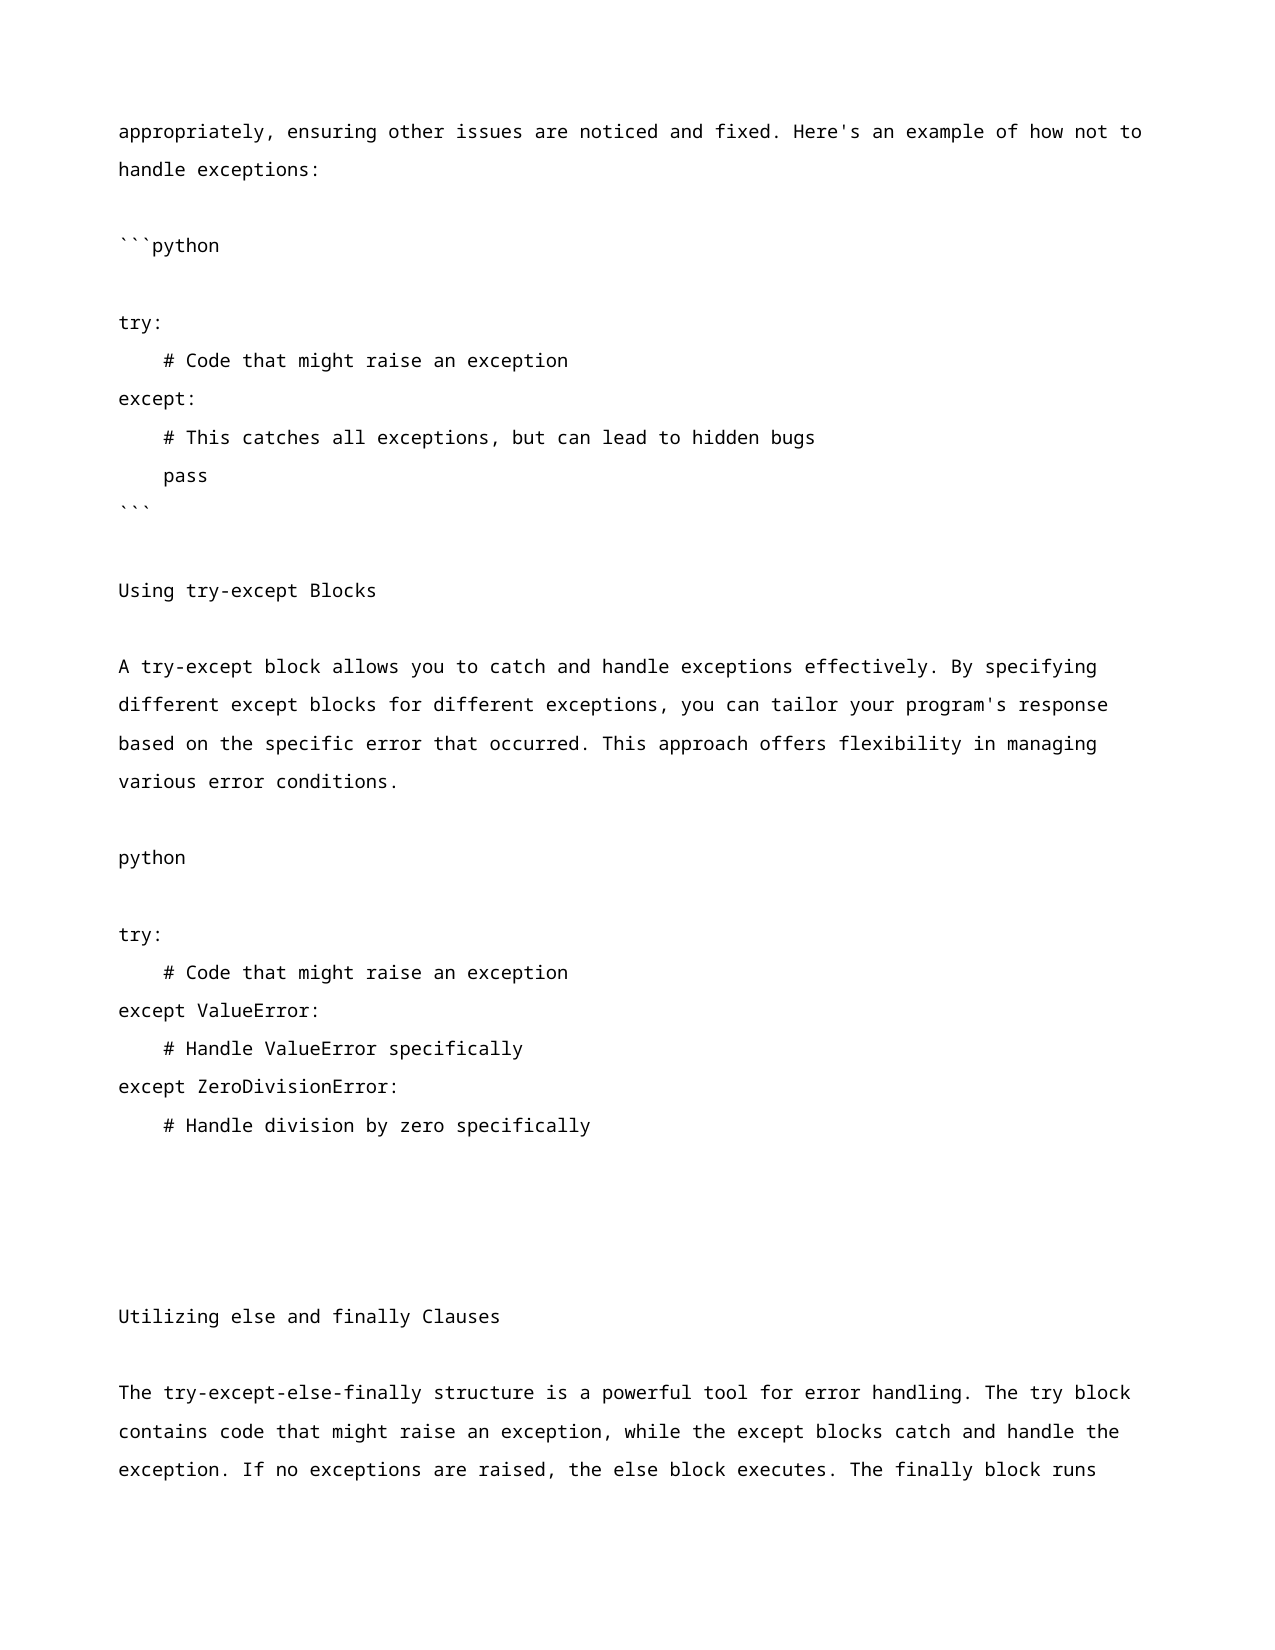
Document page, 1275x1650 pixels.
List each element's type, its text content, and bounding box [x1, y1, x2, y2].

text appropriately, ensuring other issues are noticed and fixed. Here's an example of how not to handle exceptions: [118, 118, 1157, 182]
text # Handle division by zero specifically [118, 1112, 1157, 1138]
text try: [118, 921, 1157, 946]
text # Code that might raise an exception [118, 959, 1157, 985]
text pass [118, 462, 1157, 488]
text ```python [118, 233, 1157, 258]
text A try-except block allows you to catch and handle exceptions effectively. By specifying different except blocks for different exceptions, you can tailor your program's response based on the specific error that occurred. This approach offers flexibility in managing various error conditions. [118, 653, 1157, 793]
text # This catches all exceptions, but can lead to hidden bugs [118, 424, 1157, 449]
text The try-except-else-finally structure is a powerful tool for error handling. The try block contains code that might raise an exception, while the except blocks catch and handle the exception. If no exceptions are raised, the else block executes. The finally block runs [118, 1380, 1157, 1482]
text Utilizing else and finally Clauses [118, 1188, 1157, 1329]
text except: [118, 386, 1157, 411]
text try: [118, 309, 1157, 335]
text # Handle ValueError specifically [118, 1036, 1157, 1061]
text # Code that might raise an exception [118, 347, 1157, 373]
text ``` [118, 500, 1157, 526]
text python [118, 844, 1157, 870]
text except ZeroDivisionError: [118, 1074, 1157, 1099]
text except ValueError: [118, 997, 1157, 1023]
text Using try-except Blocks [118, 577, 1157, 602]
